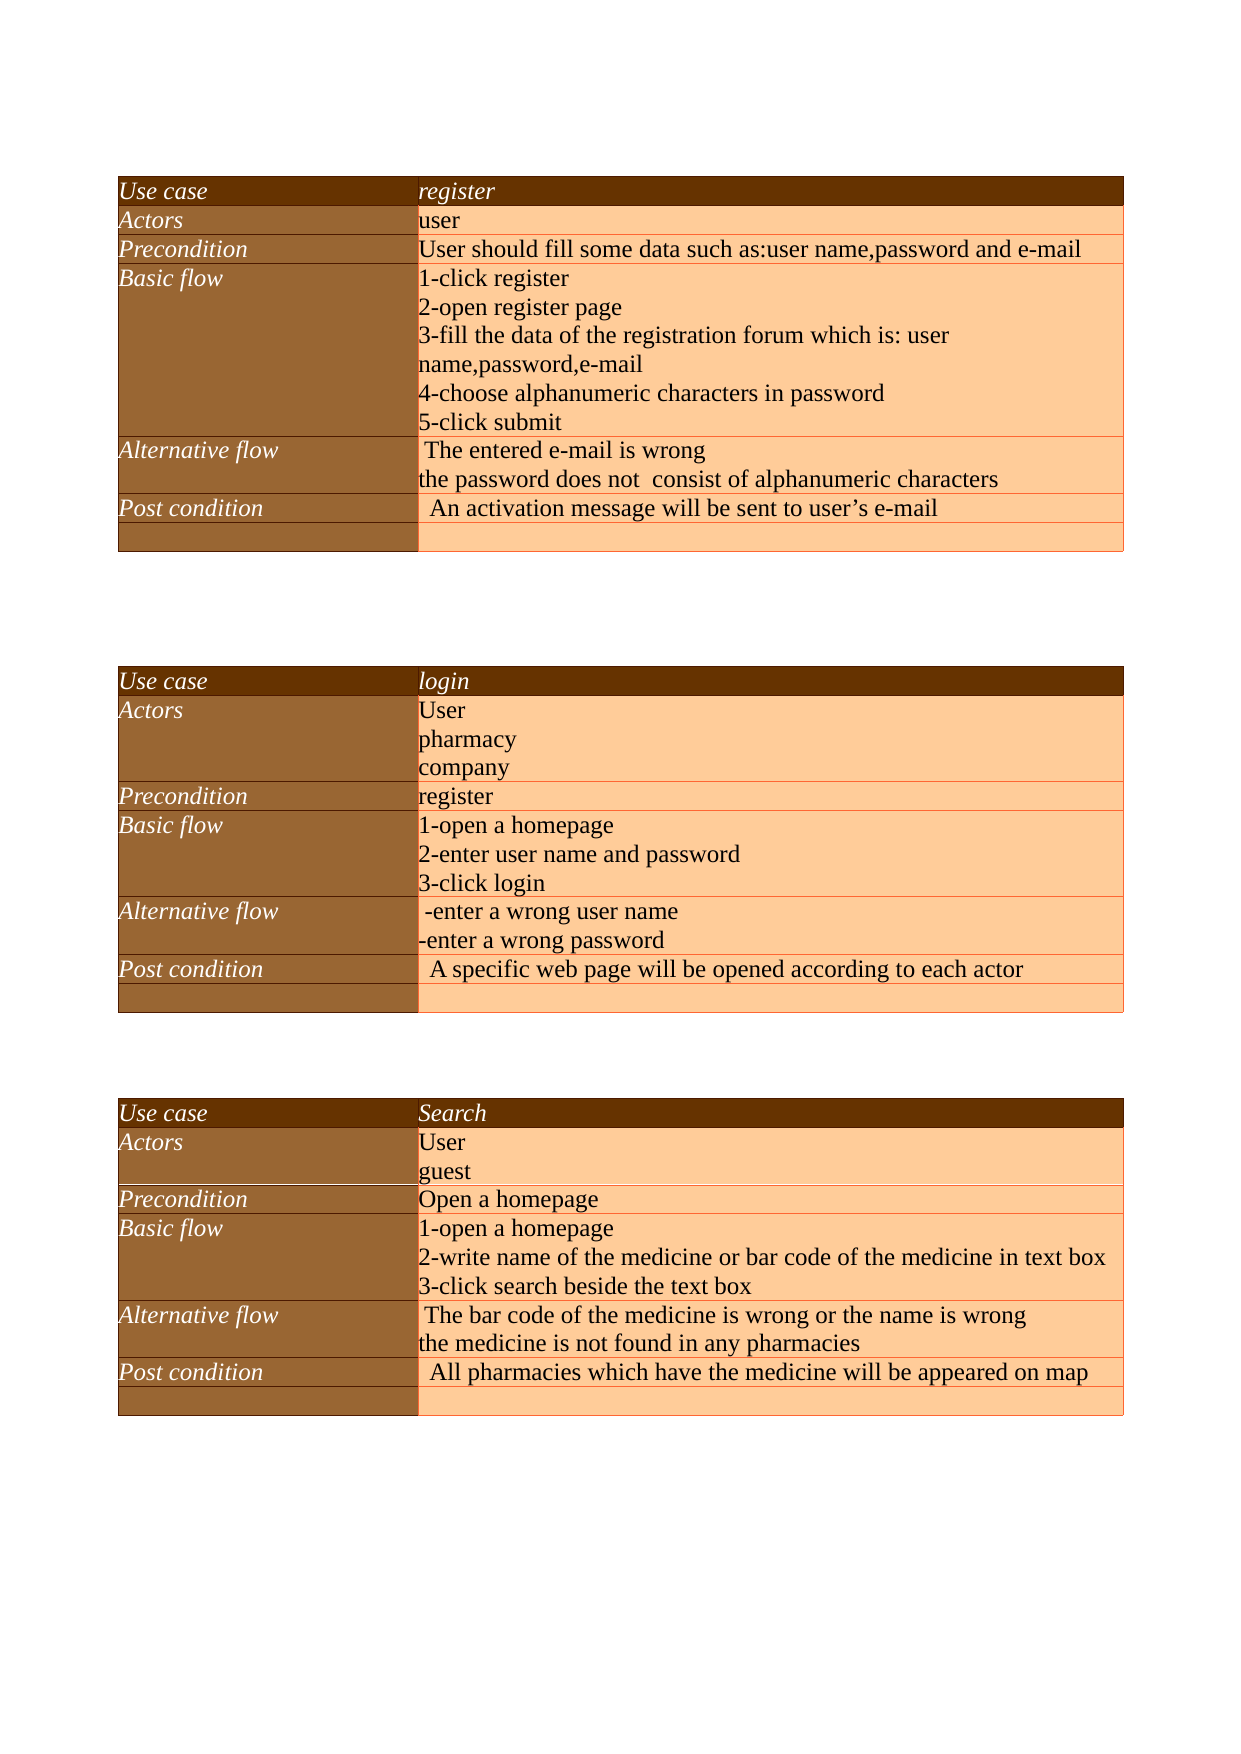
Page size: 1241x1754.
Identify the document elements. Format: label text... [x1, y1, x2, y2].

table_cell Post condition [119, 955, 418, 983]
table_cell User guest [419, 1128, 1123, 1184]
table_header login [419, 667, 1123, 695]
table_cell [419, 984, 1123, 1012]
table_cell Post condition [119, 1358, 418, 1386]
table_cell The entered e-mail is wrong the password does not consist of alphanumeric characters [419, 437, 1123, 493]
table_cell 1-click register 2-open register page 3-fill the data of the registration forum which is: user name,password,e-mail 4-choose alphanumeric characters in password 5-click submit [419, 264, 1123, 436]
table_cell Actors [119, 696, 418, 781]
table_cell Post condition [119, 494, 418, 522]
table_cell An activation message will be sent to user’s e-mail [419, 494, 1123, 522]
table_cell register [419, 782, 1123, 810]
table_header Search [419, 1099, 1123, 1127]
table_cell Precondition [119, 235, 418, 263]
table_header register [419, 177, 1123, 205]
table_cell Basic flow [119, 264, 418, 436]
table_cell Alternative flow [119, 1301, 418, 1357]
table_cell [419, 523, 1123, 551]
table_cell -enter a wrong user name -enter a wrong password [419, 897, 1123, 954]
table_cell Basic flow [119, 1214, 418, 1300]
table_cell The bar code of the medicine is wrong or the name is wrong the medicine is not found in any pharmacies [419, 1301, 1123, 1357]
table_cell Actors [119, 206, 418, 234]
table_cell Alternative flow [119, 437, 418, 493]
table_cell 1-open a homepage 2-write name of the medicine or bar code of the medicine in text box 3-click search beside the text box [419, 1214, 1123, 1300]
table_cell 1-open a homepage 2-enter user name and password 3-click login [419, 811, 1123, 896]
table_cell Precondition [119, 782, 418, 810]
table_cell User pharmacy company [419, 696, 1123, 781]
table_cell All pharmacies which have the medicine will be appeared on map [419, 1358, 1123, 1386]
table_cell [419, 1387, 1123, 1415]
table_cell [119, 523, 418, 551]
table_cell Actors [119, 1128, 418, 1184]
table_cell Precondition [119, 1186, 418, 1213]
table_header Use case [119, 1099, 418, 1127]
table_cell A specific web page will be opened according to each actor [419, 955, 1123, 983]
table_header Use case [119, 667, 418, 695]
table_cell Open a homepage [419, 1186, 1123, 1213]
table_cell [119, 1387, 418, 1415]
table_cell Basic flow [119, 811, 418, 896]
table_cell user [419, 206, 1123, 234]
table_cell [119, 984, 418, 1012]
table_header Use case [119, 177, 418, 205]
table_cell Alternative flow [119, 897, 418, 954]
table_cell User should fill some data such as:user name,password and e-mail [419, 235, 1123, 263]
